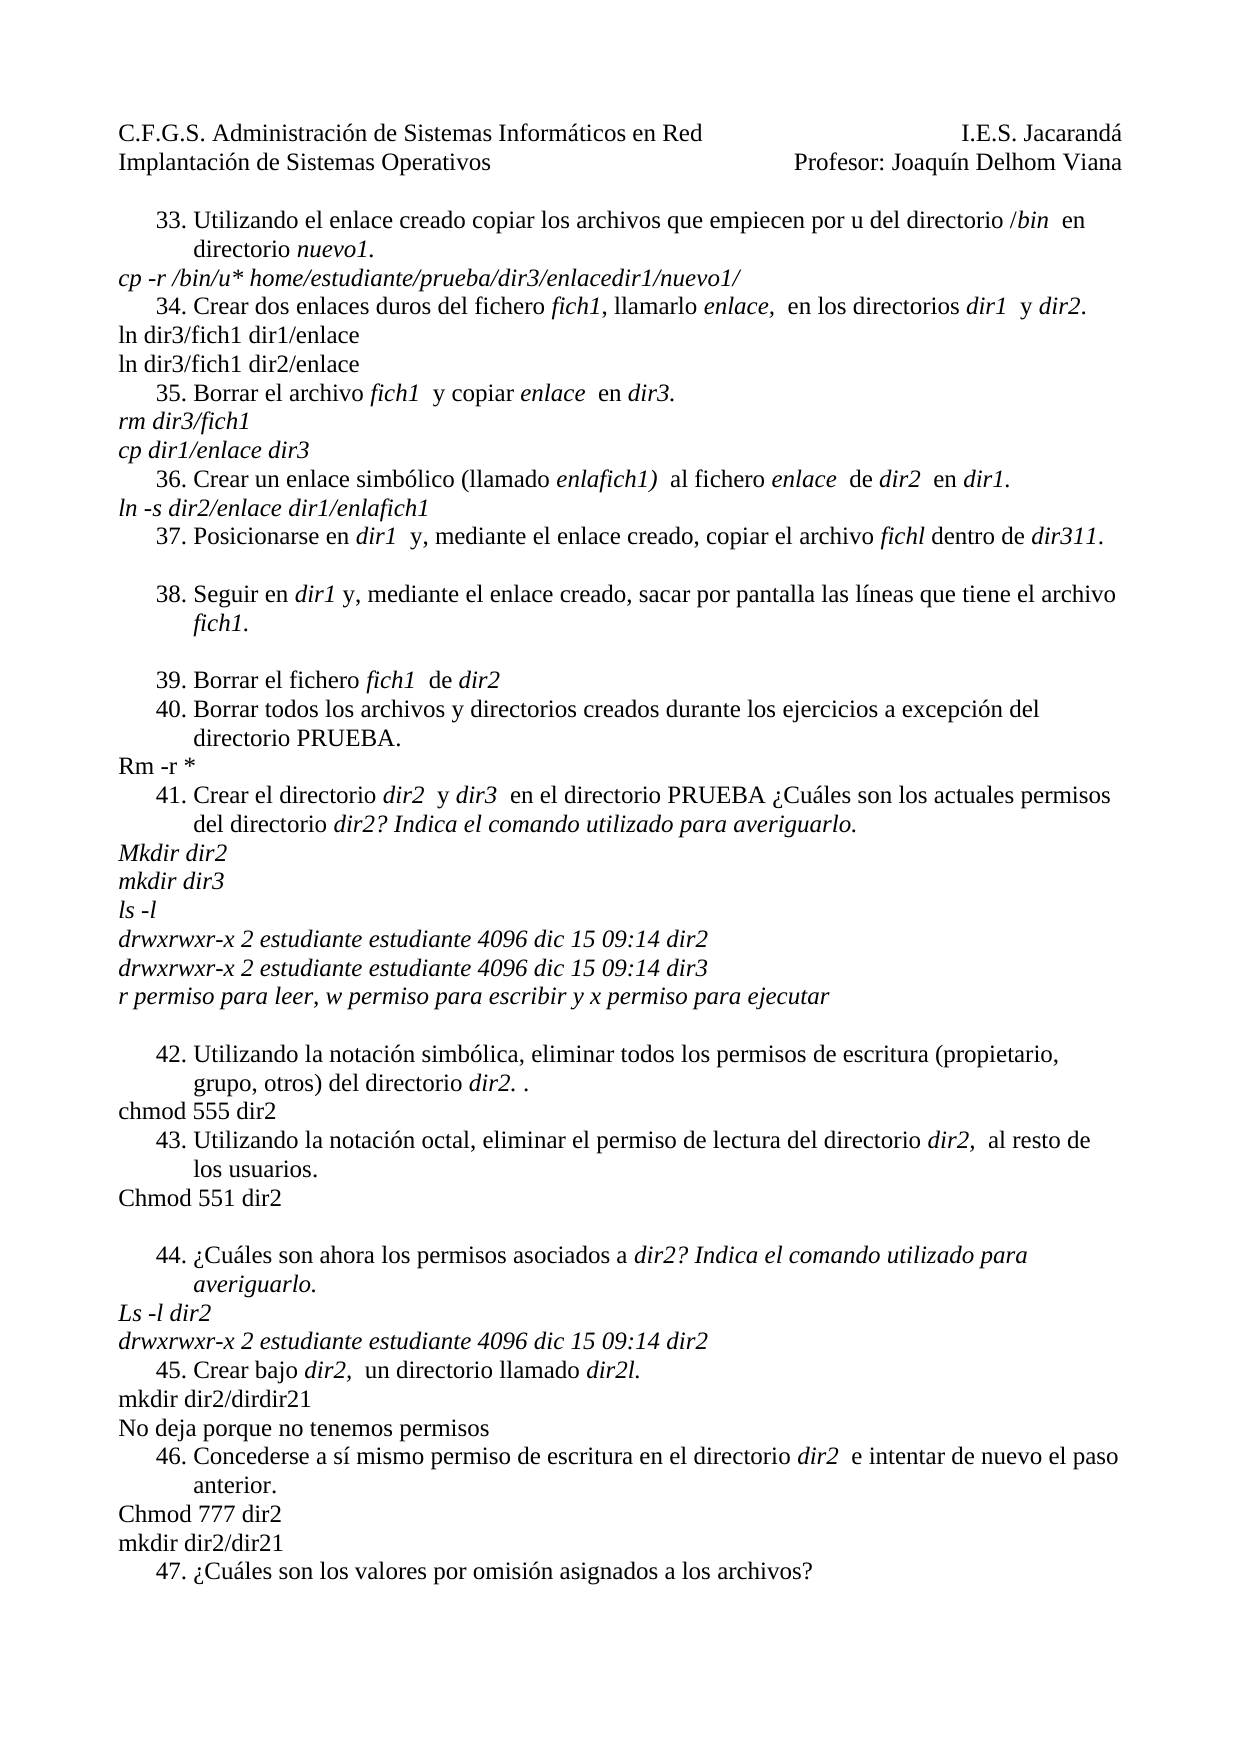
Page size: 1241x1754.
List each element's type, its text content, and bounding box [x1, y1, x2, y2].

list Borrar el fichero fich1 de dir2 [156, 665, 1122, 694]
list Crear un enlace simbólico (llamado enlafich1) al fichero enlace de dir2 en dir1. [156, 464, 1122, 493]
text r permiso para leer, w permiso para escribir y x permiso para ejecutar [118, 981, 1122, 1010]
list Utilizando el enlace creado copiar los archivos que empiecen por u del directorio /bin en directorio nuevo1. [156, 205, 1122, 263]
text drwxrwxr-x 2 estudiante estudiante 4096 dic 15 09:14 dir2 [118, 924, 1122, 953]
list Utilizando la notación simbólica, eliminar todos los permisos de escritura (propietario, grupo, otros) del directorio dir2. . [156, 1039, 1122, 1096]
text Ls -l dir2 [118, 1298, 1122, 1326]
list Borrar el archivo fich1 y copiar enlace en dir3. [156, 378, 1122, 406]
text cp dir1/enlace dir3 [118, 435, 1122, 464]
list Concederse a sí mismo permiso de escritura en el directorio dir2 e intentar de nuevo el paso anterior. [156, 1441, 1122, 1499]
list Crear dos enlaces duros del fichero fich1, llamarlo enlace, en los directorios dir1 y dir2. [156, 291, 1122, 320]
list ¿Cuáles son los valores por omisión asignados a los archivos? [156, 1556, 1122, 1585]
text chmod 555 dir2 [118, 1096, 1122, 1125]
list Utilizando la notación octal, eliminar el permiso de lectura del directorio dir2, al resto de los usuarios. [156, 1125, 1122, 1183]
list ¿Cuáles son ahora los permisos asociados a dir2? Indica el comando utilizado para averiguarlo. [156, 1240, 1122, 1298]
text mkdir dir2/dir21 [118, 1528, 1122, 1556]
text mkdir dir3 [118, 866, 1122, 895]
text Chmod 777 dir2 [118, 1499, 1122, 1528]
text No deja porque no tenemos permisos [118, 1413, 1122, 1441]
list Seguir en dir1 y, mediante el enlace creado, sacar por pantalla las líneas que tiene el archivo fich1. [156, 579, 1122, 636]
text ln dir3/fich1 dir2/enlace [118, 349, 1122, 378]
list Crear bajo dir2, un directorio llamado dir2l. [156, 1355, 1122, 1384]
text ls -l [118, 895, 1122, 924]
text Rm -r * [118, 751, 1122, 780]
text Chmod 551 dir2 [118, 1183, 1122, 1211]
text mkdir dir2/dirdir21 [118, 1384, 1122, 1413]
text rm dir3/fich1 [118, 406, 1122, 435]
text Mkdir dir2 [118, 838, 1122, 866]
list Posicionarse en dir1 y, mediante el enlace creado, copiar el archivo fichl dentro de dir311. [156, 521, 1122, 550]
text cp -r /bin/u* home/estudiante/prueba/dir3/enlacedir1/nuevo1/ [118, 263, 1122, 291]
list Borrar todos los archivos y directorios creados durante los ejercicios a excepción del directorio PRUEBA. [156, 694, 1122, 751]
list Crear el directorio dir2 y dir3 en el directorio PRUEBA ¿Cuáles son los actuales permisos del directorio dir2? Indica el comando utilizado para averiguarlo. [156, 780, 1122, 838]
text ln dir3/fich1 dir1/enlace [118, 320, 1122, 349]
text ln -s dir2/enlace dir1/enlafich1 [118, 493, 1122, 521]
text drwxrwxr-x 2 estudiante estudiante 4096 dic 15 09:14 dir2 [118, 1326, 1122, 1355]
text drwxrwxr-x 2 estudiante estudiante 4096 dic 15 09:14 dir3 [118, 953, 1122, 981]
